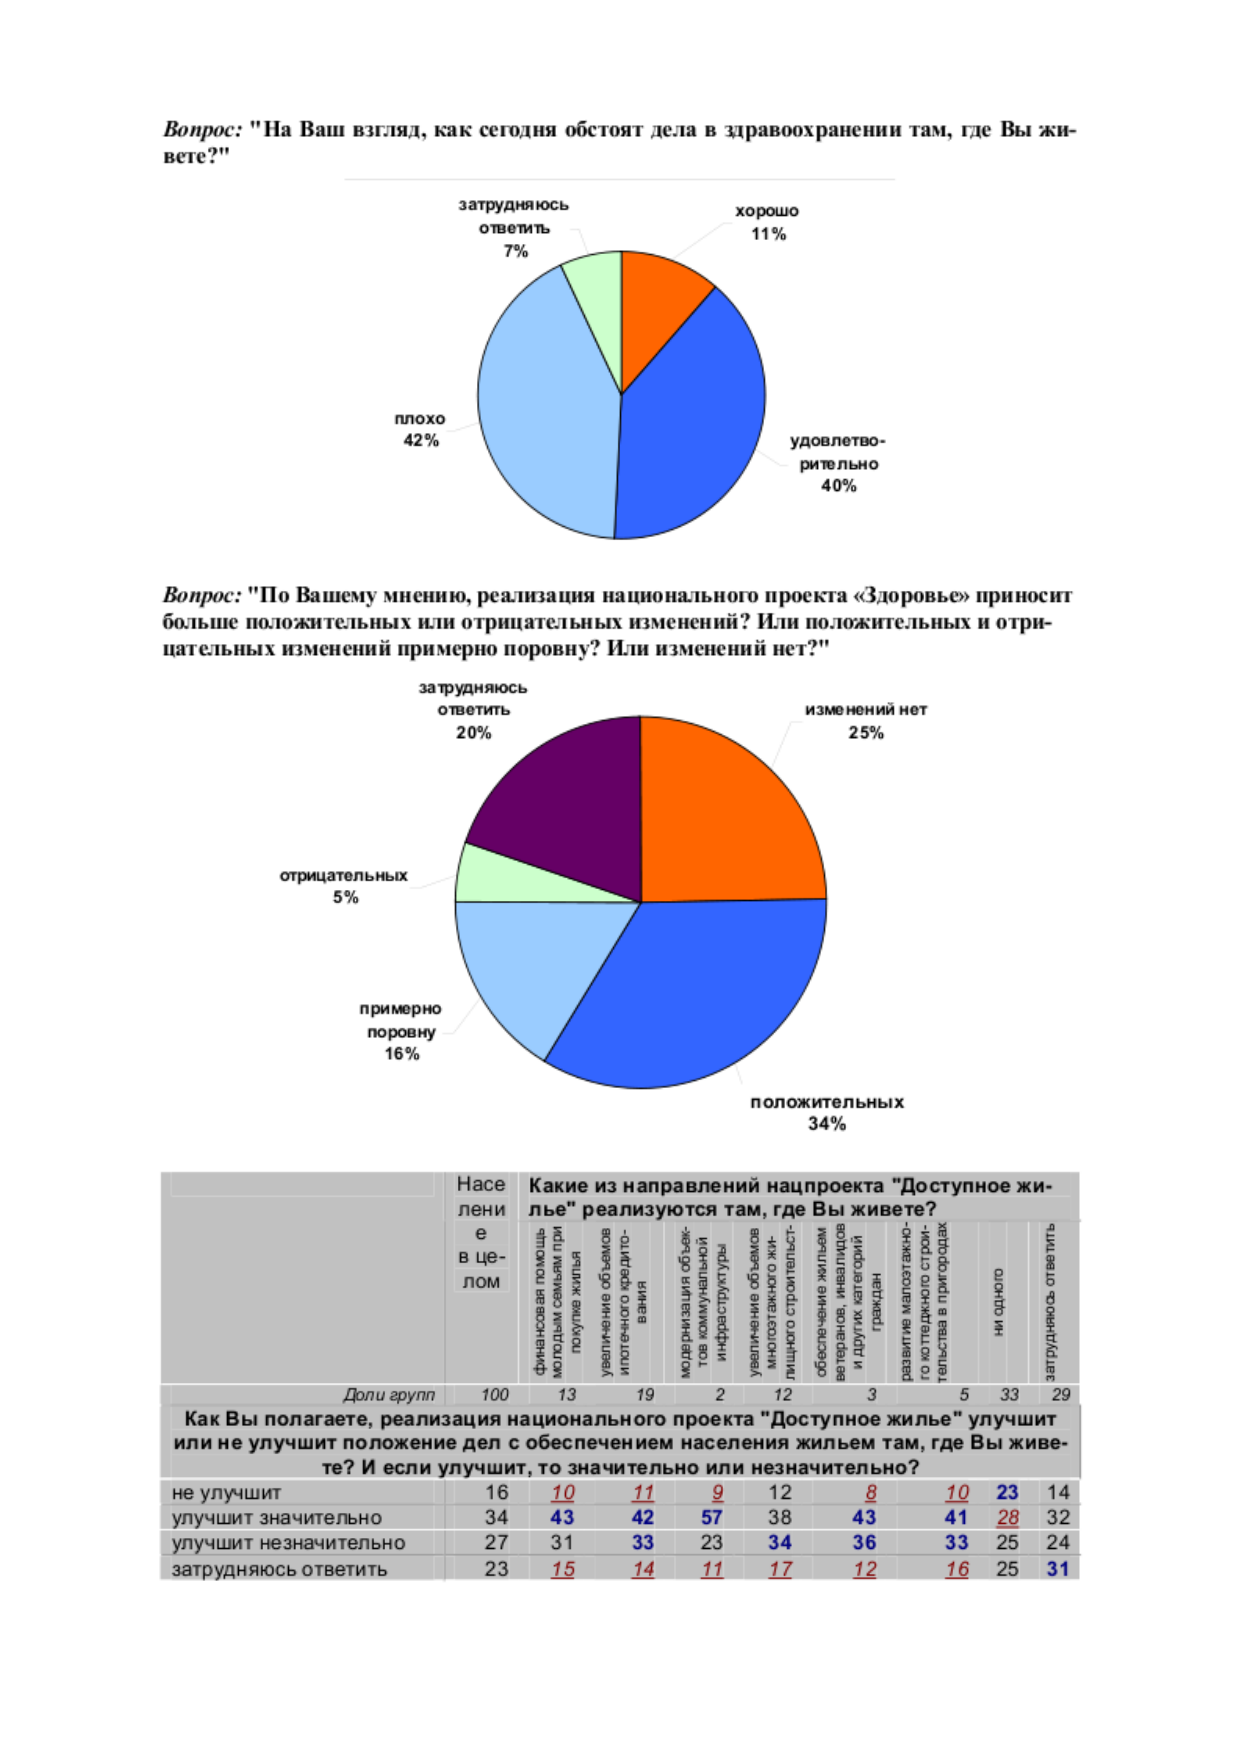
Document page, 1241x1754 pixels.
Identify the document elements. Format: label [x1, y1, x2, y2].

picture [155, 1166, 1085, 1584]
picture [157, 118, 1083, 551]
picture [158, 579, 1082, 1138]
